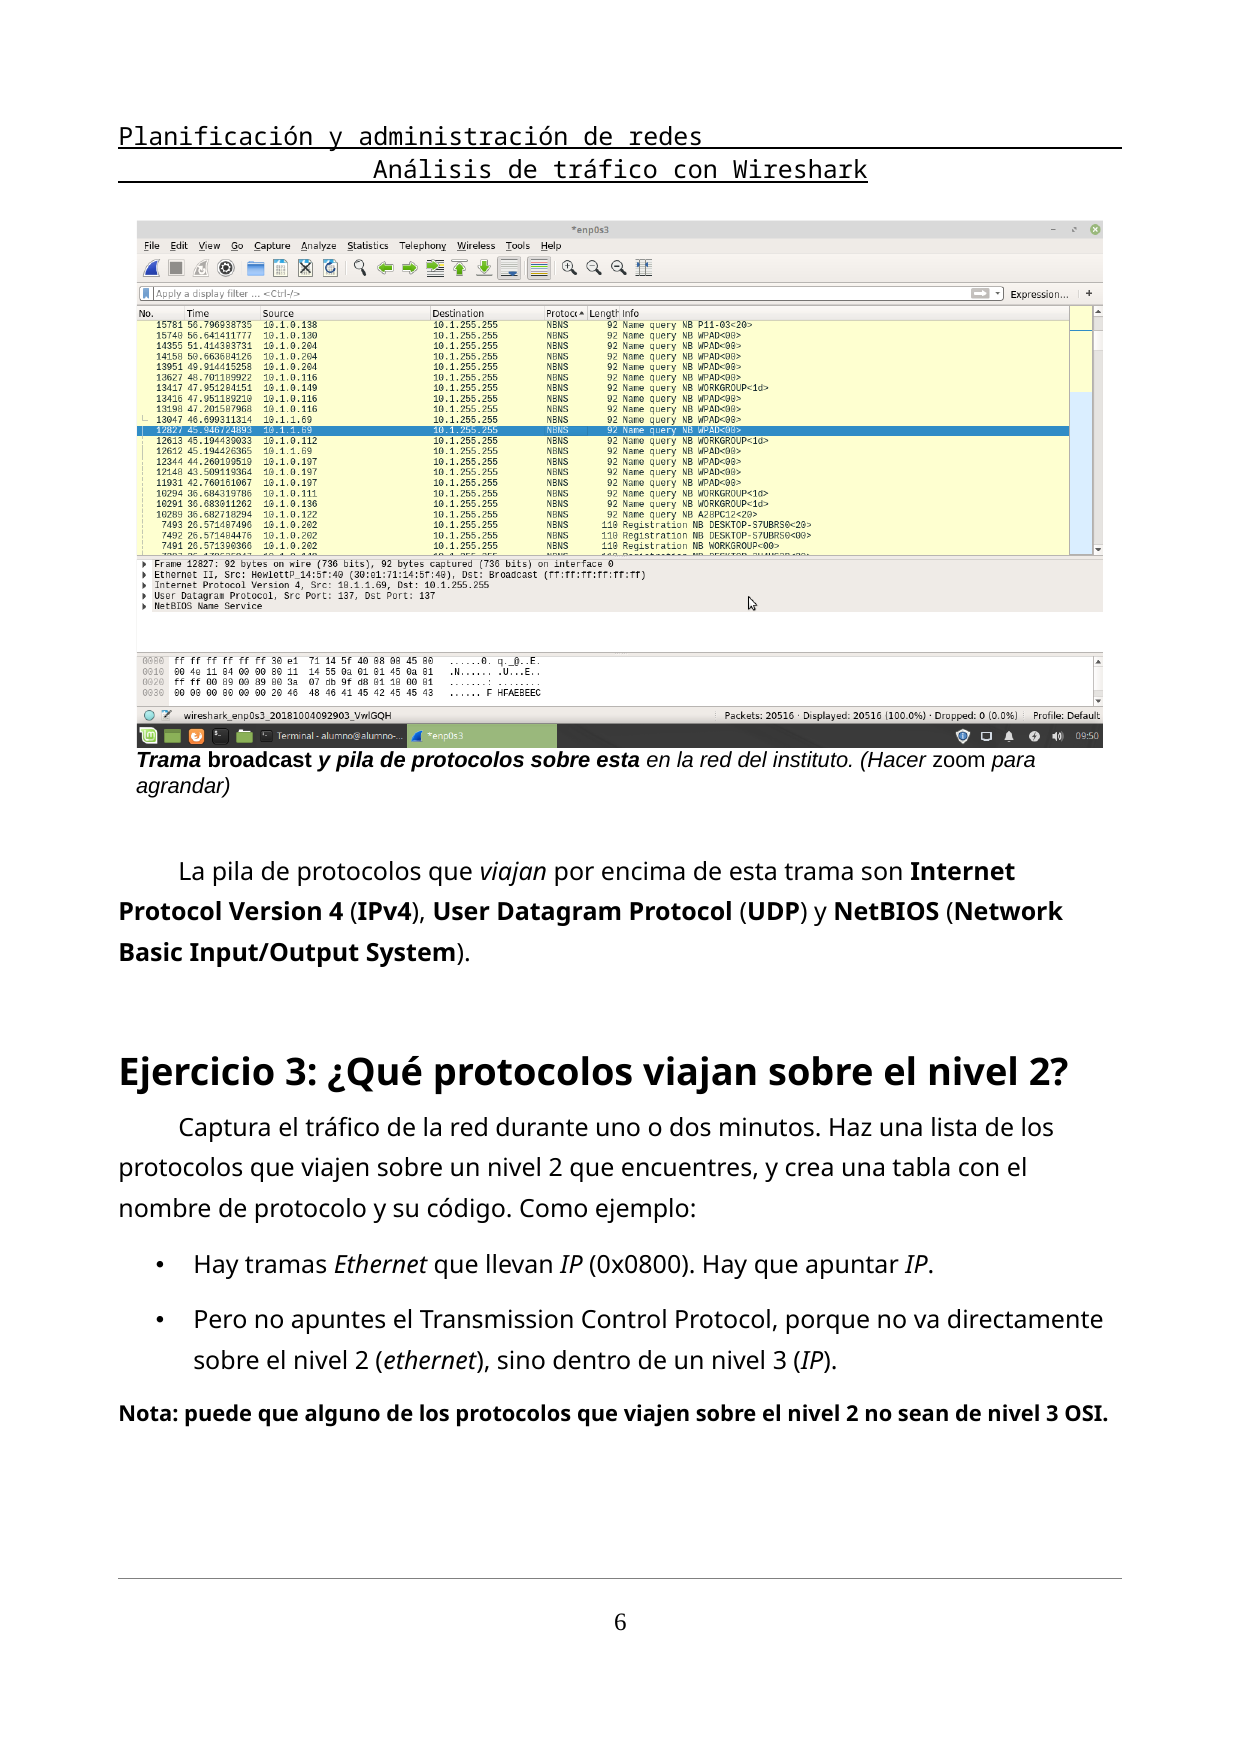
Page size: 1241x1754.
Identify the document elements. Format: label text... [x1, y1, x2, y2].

list Hay tramas Ethernet que llevan IP (0x0800). Hay que apuntar IP. [156, 1246, 1122, 1280]
text Trama broadcast y pila de protocolos sobre esta en la red del instituto. (Hacer zoom para agrandar) [136, 216, 1104, 798]
text La pila de protocolos que viajan por encima de esta trama son Internet Protocol Version 4 (IPv4), User Datagram Protocol (UDP) y NetBIOS (Network Basic Input/Output System). [118, 853, 1122, 969]
subtitle Ejercicio 3: ¿Qué protocolos viajan sobre el nivel 2? [118, 1045, 1122, 1097]
text Nota: puede que alguno de los protocolos que viajen sobre el nivel 2 no sean de nivel 3 OSI. [118, 1398, 1122, 1428]
picture [136, 220, 1103, 748]
list Pero no apuntes el Transmission Control Protocol, porque no va directamente sobre el nivel 2 (ethernet), sino dentro de un nivel 3 (IP). [156, 1302, 1122, 1377]
text Captura el tráfico de la red durante uno o dos minutos. Haz una lista de los protocolos que viajen sobre un nivel 2 que encuentres, y crea una tabla con el nombre de protocolo y su código. Como ejemplo: [118, 1109, 1122, 1225]
